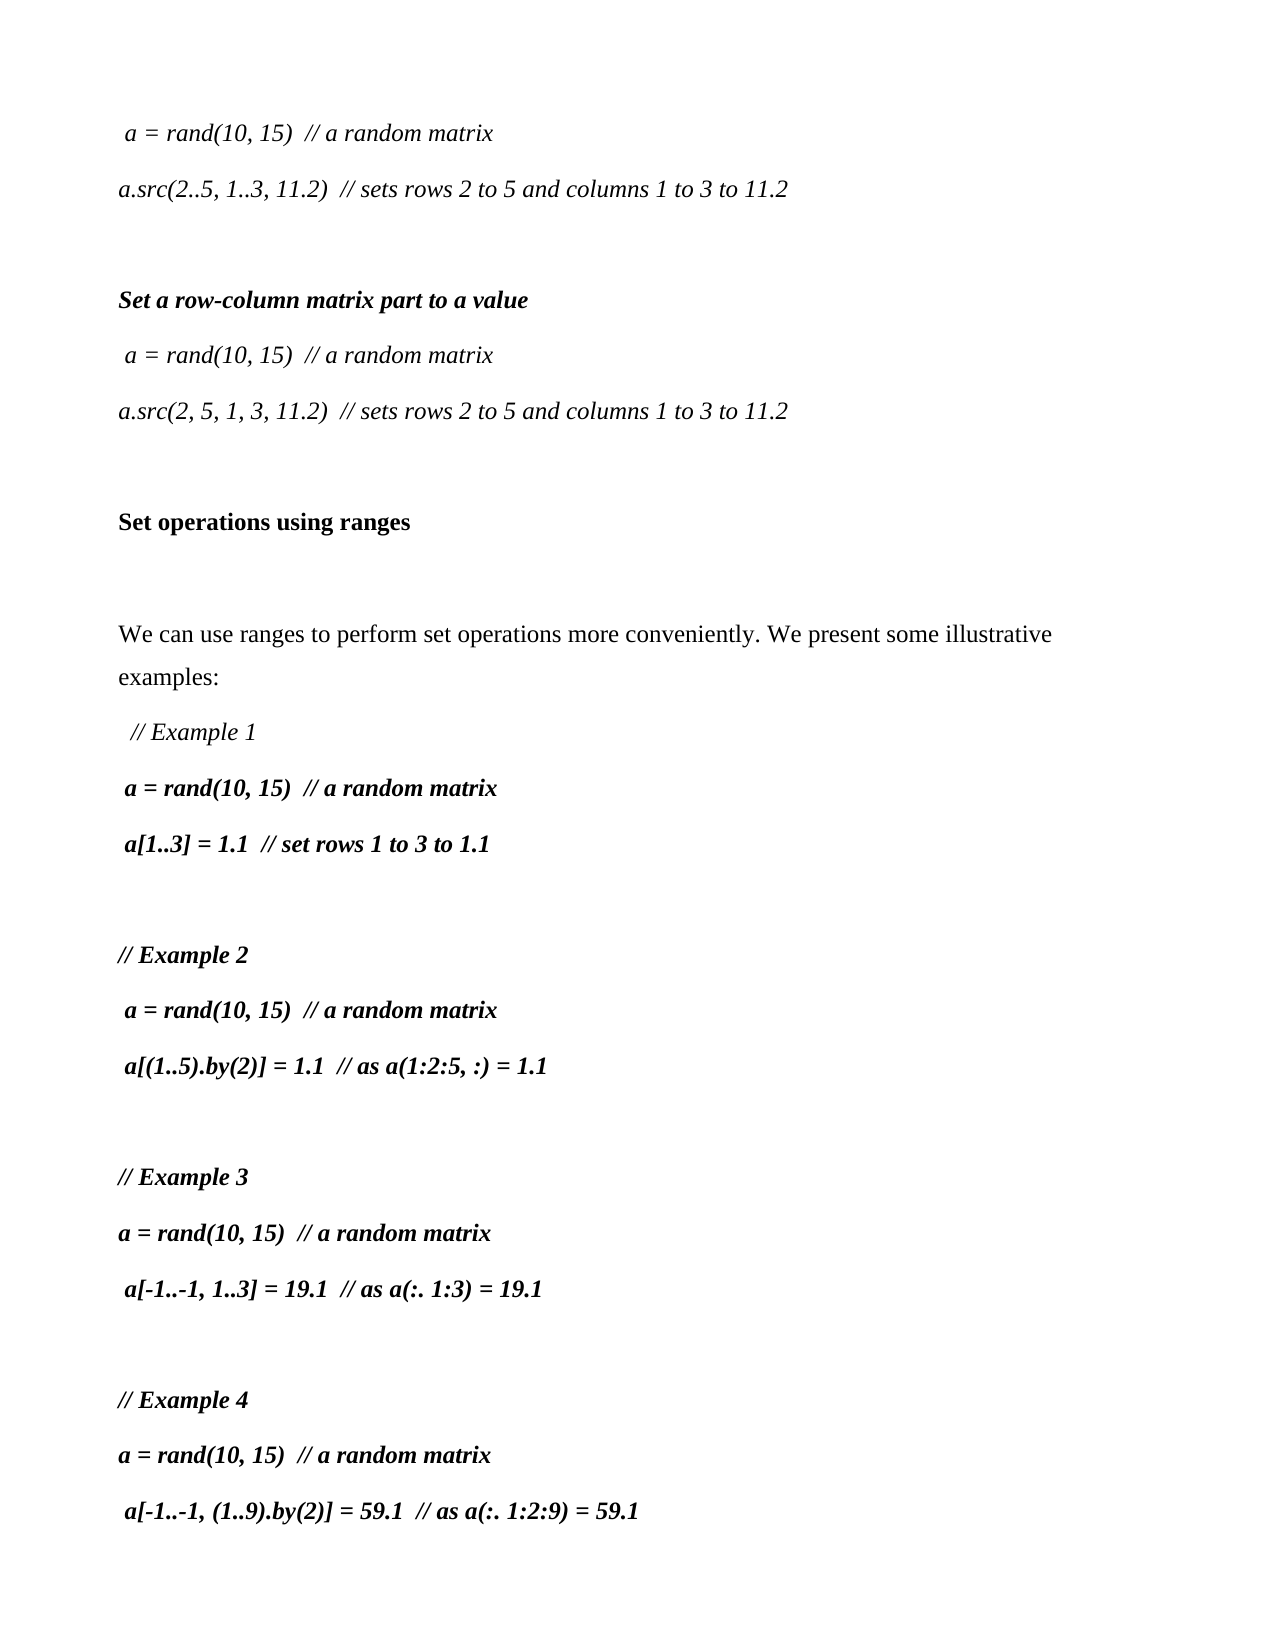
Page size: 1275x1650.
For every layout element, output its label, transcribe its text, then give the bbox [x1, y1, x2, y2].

text a = rand(10, 15) // a random matrix [118, 1218, 1157, 1247]
text a = rand(10, 15) // a random matrix [118, 996, 1157, 1024]
text We can use ranges to perform set operations more conveniently. We present some illustrative examples: [118, 619, 1157, 691]
text a[(1..5).by(2)] = 1.1 // as a(1:2:5, :) = 1.1 [118, 1051, 1157, 1080]
text a = rand(10, 15) // a random matrix [118, 118, 1157, 147]
text a.src(2, 5, 1, 3, 11.2) // sets rows 2 to 5 and columns 1 to 3 to 11.2 [118, 396, 1157, 425]
text a = rand(10, 15) // a random matrix [118, 773, 1157, 802]
text a = rand(10, 15) // a random matrix [118, 341, 1157, 369]
text // Example 2 [118, 940, 1157, 969]
text a.src(2..5, 1..3, 11.2) // sets rows 2 to 5 and columns 1 to 3 to 11.2 [118, 174, 1157, 202]
text a[1..3] = 1.1 // set rows 1 to 3 to 1.1 [118, 829, 1157, 857]
text a[-1..-1, 1..3] = 19.1 // as a(:. 1:3) = 19.1 [118, 1274, 1157, 1302]
text a[-1..-1, (1..9).by(2)] = 59.1 // as a(:. 1:2:9) = 59.1 [118, 1496, 1157, 1525]
text // Example 4 [118, 1385, 1157, 1414]
text // Example 1 [118, 717, 1157, 746]
text // Example 3 [118, 1162, 1157, 1191]
text Set operations using ranges [118, 507, 1157, 536]
text Set a row-column matrix part to a value [118, 285, 1157, 314]
text a = rand(10, 15) // a random matrix [118, 1441, 1157, 1469]
